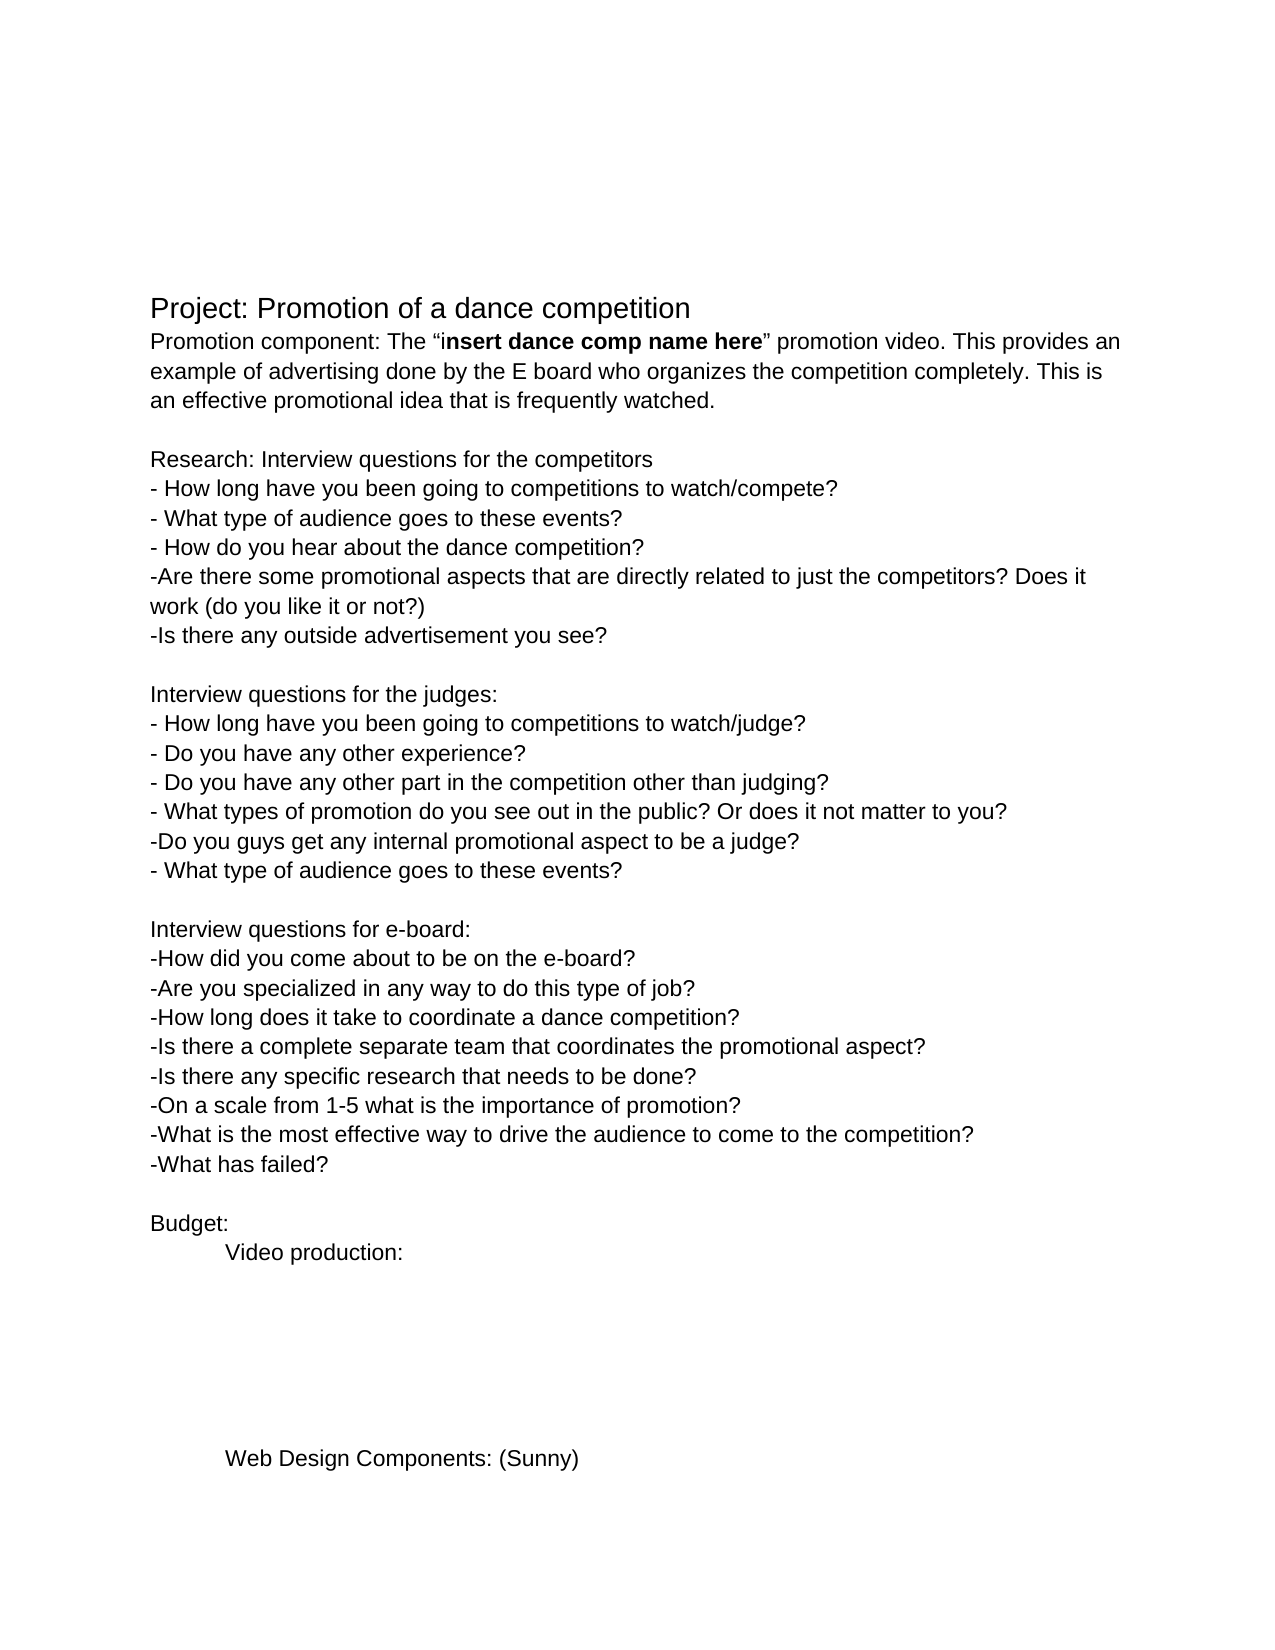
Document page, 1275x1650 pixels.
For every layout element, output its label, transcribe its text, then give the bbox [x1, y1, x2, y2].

text - What type of audience goes to these events? [150, 505, 1125, 531]
text -On a scale from 1-5 what is the importance of promotion? [150, 1093, 1125, 1118]
text Web Design Components: (Sunny) [150, 1445, 1125, 1471]
text -How long does it take to coordinate a dance competition? [150, 1004, 1125, 1030]
text Interview questions for e-board: [150, 916, 1125, 942]
text -Is there any specific research that needs to be done? [150, 1063, 1125, 1089]
text Research: Interview questions for the competitors [150, 446, 1125, 472]
text -Are you specialized in any way to do this type of job? [150, 975, 1125, 1001]
text - Do you have any other part in the competition other than judging? [150, 769, 1125, 795]
text Interview questions for the judges: [150, 681, 1125, 707]
text - What type of audience goes to these events? [150, 858, 1125, 883]
text - Do you have any other experience? [150, 740, 1125, 766]
text -Do you guys get any internal promotional aspect to be a judge? [150, 828, 1125, 854]
text -How did you come about to be on the e-board? [150, 946, 1125, 971]
text -Is there any outside advertisement you see? [150, 623, 1125, 648]
text Project: Promotion of a dance competition [150, 292, 1125, 324]
text -What has failed? [150, 1151, 1125, 1177]
text Budget: [150, 1210, 1125, 1236]
text -Are there some promotional aspects that are directly related to just the competitors? Does it work (do you like it or not?) [150, 564, 1125, 619]
text Promotion component: The “insert dance comp name here” promotion video. This provides an example of advertising done by the E board who organizes the competition completely. This is an effective promotional idea that is frequently watched. [150, 329, 1125, 413]
text - How long have you been going to competitions to watch/compete? [150, 476, 1125, 501]
text -Is there a complete separate team that coordinates the promotional aspect? [150, 1034, 1125, 1059]
text - How long have you been going to competitions to watch/judge? [150, 711, 1125, 736]
text - How do you hear about the dance competition? [150, 534, 1125, 560]
text -What is the most effective way to drive the audience to come to the competition? [150, 1122, 1125, 1148]
text Video production: [150, 1239, 1125, 1265]
text - What types of promotion do you see out in the public? Or does it not matter to you? [150, 799, 1125, 824]
